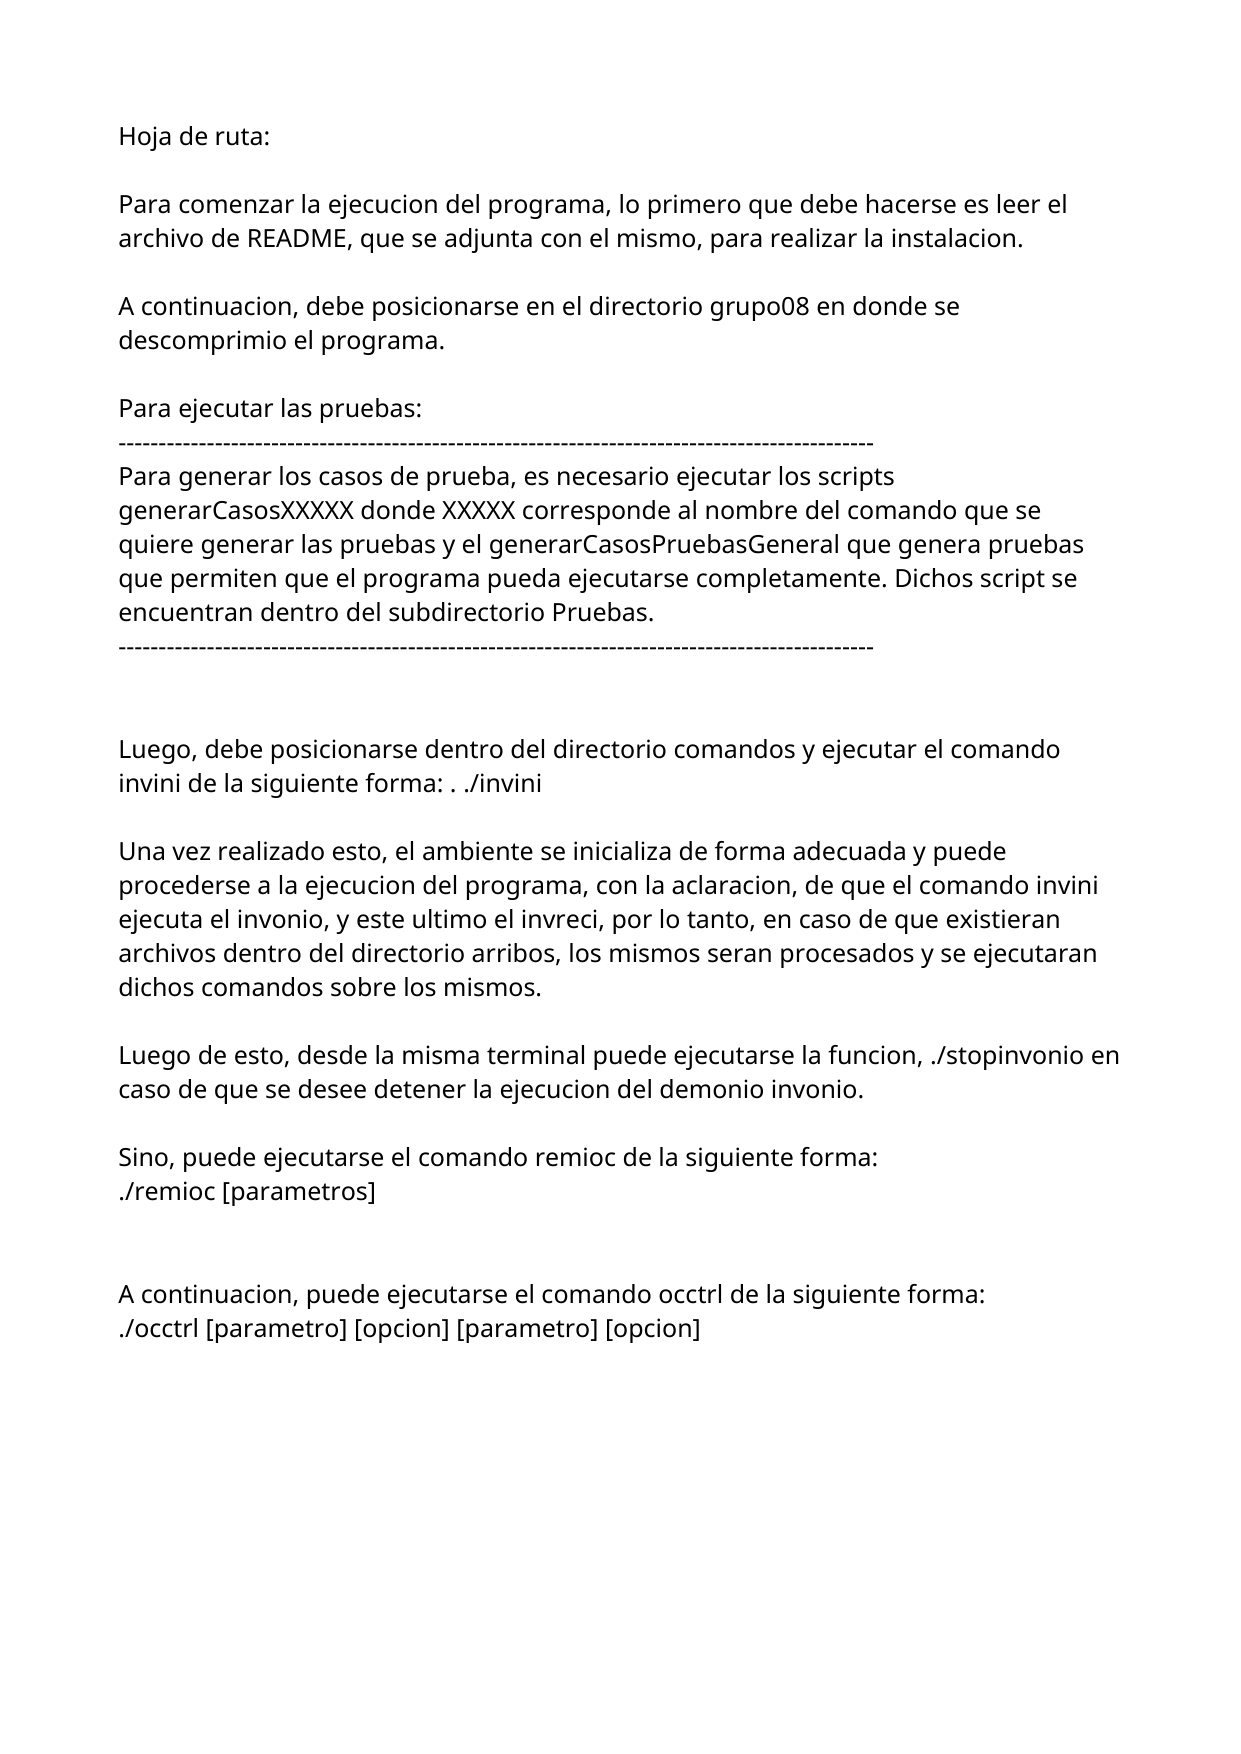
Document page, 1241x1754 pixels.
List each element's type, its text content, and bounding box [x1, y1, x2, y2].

text Para ejecutar las pruebas: [118, 391, 1122, 425]
text ---------------------------------------------------------------------------------------------- [118, 425, 1122, 459]
text Luego, debe posicionarse dentro del directorio comandos y ejecutar el comando invini de la siguiente forma: . ./invini [118, 731, 1122, 799]
text Luego de esto, desde la misma terminal puede ejecutarse la funcion, ./stopinvonio en caso de que se desee detener la ejecucion del demonio invonio. [118, 1038, 1122, 1106]
text ---------------------------------------------------------------------------------------------- [118, 629, 1122, 663]
text Sino, puede ejecutarse el comando remioc de la siguiente forma: [118, 1140, 1122, 1174]
text Hoja de ruta: [118, 118, 1122, 152]
text A continuacion, debe posicionarse en el directorio grupo08 en donde se descomprimio el programa. [118, 288, 1122, 357]
text Para generar los casos de prueba, es necesario ejecutar los scripts generarCasosXXXXX donde XXXXX corresponde al nombre del comando que se quiere generar las pruebas y el generarCasosPruebasGeneral que genera pruebas que permiten que el programa pueda ejecutarse completamente. Dichos script se encuentran dentro del subdirectorio Pruebas. [118, 459, 1122, 629]
text ./remioc [parametros] [118, 1174, 1122, 1208]
text Para comenzar la ejecucion del programa, lo primero que debe hacerse es leer el archivo de README, que se adjunta con el mismo, para realizar la instalacion. [118, 186, 1122, 254]
text ./occtrl [parametro] [opcion] [parametro] [opcion] [118, 1310, 1122, 1344]
text Una vez realizado esto, el ambiente se inicializa de forma adecuada y puede procederse a la ejecucion del programa, con la aclaracion, de que el comando invini ejecuta el invonio, y este ultimo el invreci, por lo tanto, en caso de que existieran archivos dentro del directorio arribos, los mismos seran procesados y se ejecutaran dichos comandos sobre los mismos. [118, 833, 1122, 1004]
text A continuacion, puede ejecutarse el comando occtrl de la siguiente forma: [118, 1276, 1122, 1310]
